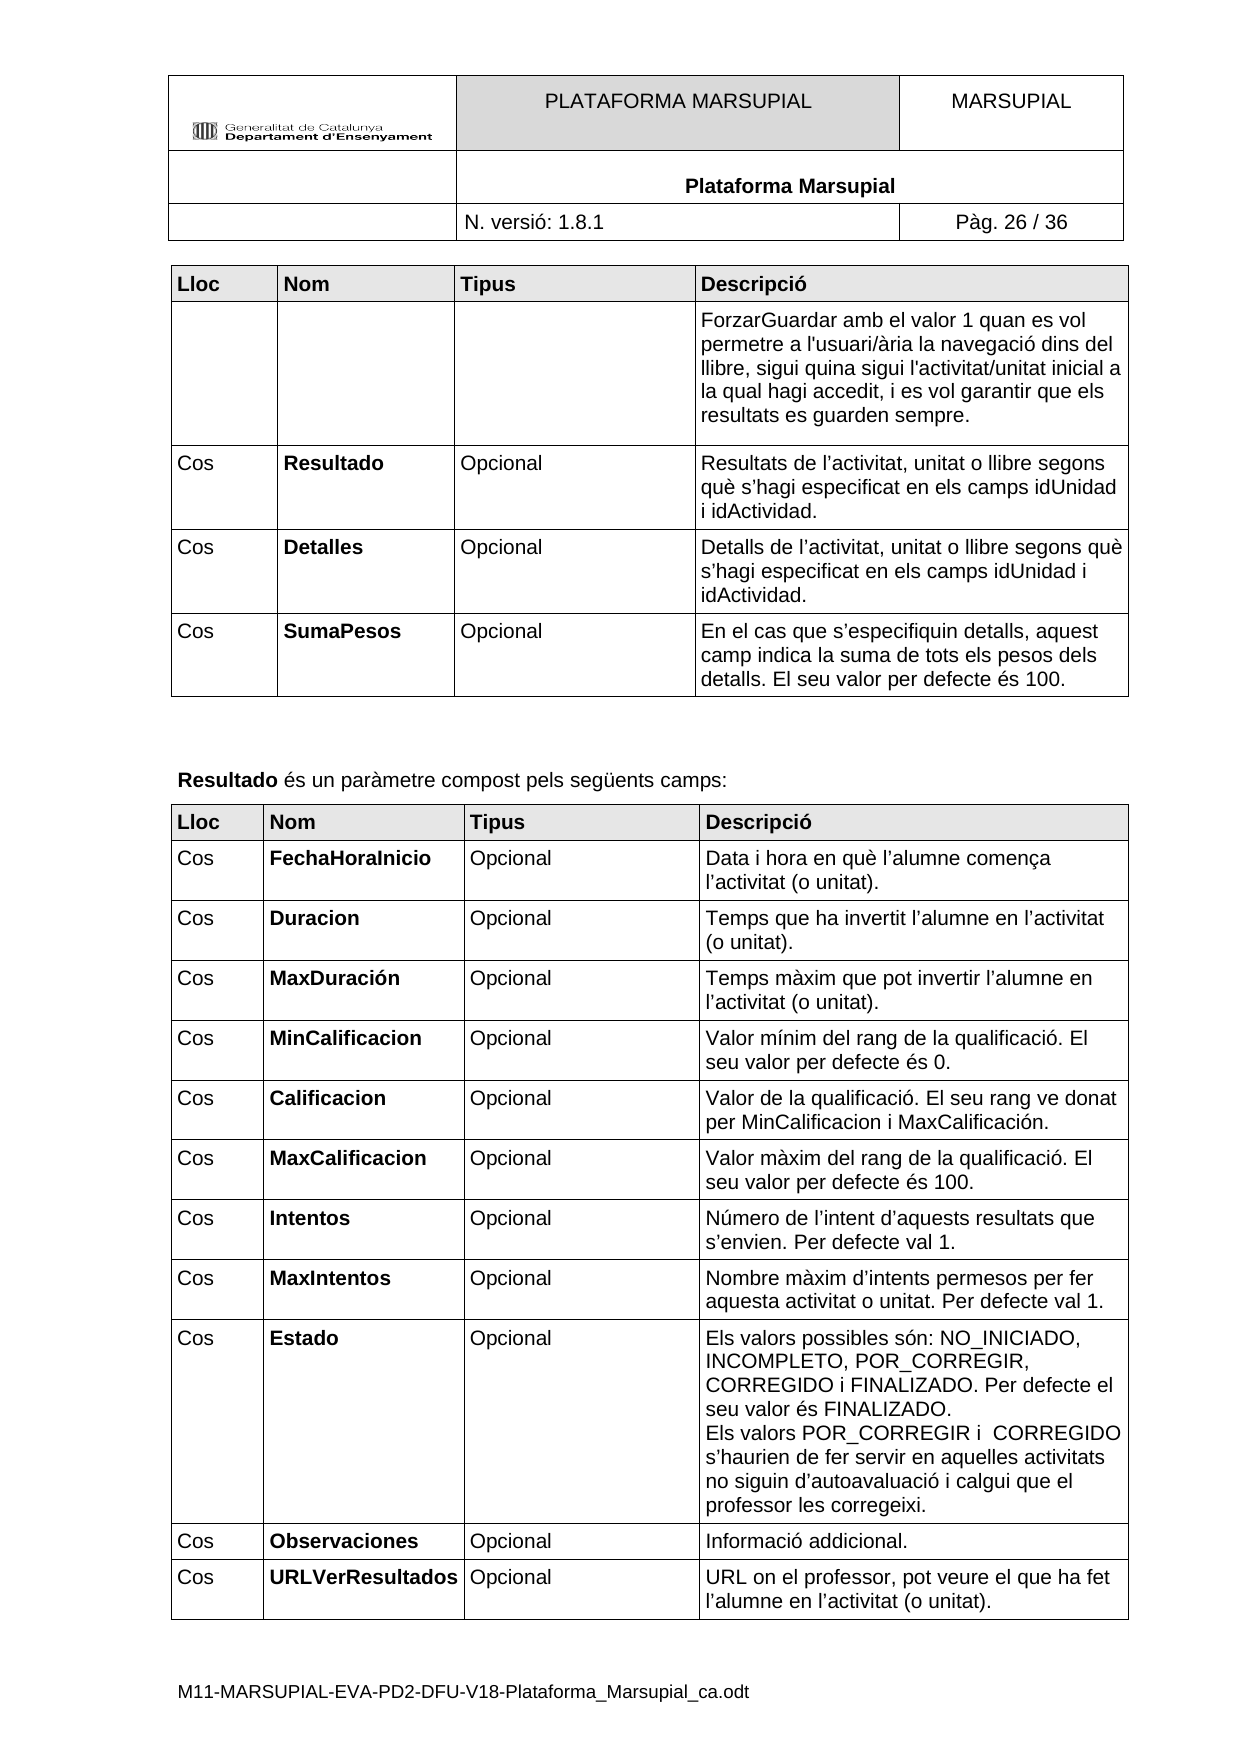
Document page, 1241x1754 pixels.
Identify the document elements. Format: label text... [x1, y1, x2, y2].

table_cell Cos [172, 1524, 263, 1559]
table_cell MaxIntentos [264, 1260, 464, 1319]
table_cell MaxDuración [264, 961, 464, 1019]
table_cell MinCalificacion [264, 1021, 464, 1079]
table_cell MaxCalificacion [264, 1140, 464, 1199]
table_cell Opcional [465, 1140, 699, 1199]
table_cell Resultado [278, 446, 454, 528]
table_cell Observaciones [264, 1524, 464, 1559]
table_cell [455, 302, 695, 445]
table_cell Data i hora en què l’alumne comença l’activitat (o unitat). [700, 841, 1128, 900]
table_cell Cos [172, 1260, 263, 1319]
table_cell Opcional [465, 841, 699, 900]
table_header Tipus [465, 805, 699, 840]
table_cell Opcional [465, 961, 699, 1019]
table_cell Opcional [465, 1320, 699, 1523]
table_header Descripció [700, 805, 1128, 840]
table_cell Opcional [455, 614, 695, 696]
table_cell Cos [172, 841, 263, 900]
table_cell Opcional [465, 901, 699, 960]
table_header Lloc [172, 266, 277, 301]
table_cell Els valors possibles són: NO_INICIADO, INCOMPLETO, POR_CORREGIR, CORREGIDO i FINALIZADO. Per defecte el seu valor és FINALIZADO. Els valors POR_CORREGIR i CORREGIDO s’haurien de fer servir en aquelles activitats no siguin d’autoavaluació i calgui que el professor les corregeixi. [700, 1320, 1128, 1523]
table_cell Valor de la qualificació. El seu rang ve donat per MinCalificacion i MaxCalificación. [700, 1081, 1128, 1139]
table_header Nom [278, 266, 454, 301]
table_cell Calificacion [264, 1081, 464, 1139]
text Resultado és un paràmetre compost pels següents camps: [177, 768, 1122, 792]
table_cell Cos [172, 1320, 263, 1523]
table_header Descripció [696, 266, 1128, 301]
table_cell FechaHoraInicio [264, 841, 464, 900]
table_cell Cos [172, 1021, 263, 1079]
table_header Lloc [172, 805, 263, 840]
table_cell Opcional [455, 530, 695, 612]
table_header Nom [264, 805, 464, 840]
table_cell Cos [172, 1200, 263, 1259]
table_cell Cos [172, 1081, 263, 1139]
table_cell Cos [172, 901, 263, 960]
table_cell Informació addicional. [700, 1524, 1128, 1559]
table_cell Valor mínim del rang de la qualificació. El seu valor per defecte és 0. [700, 1021, 1128, 1079]
table_header Tipus [455, 266, 695, 301]
table_cell Valor màxim del rang de la qualificació. El seu valor per defecte és 100. [700, 1140, 1128, 1199]
table_cell URL on el professor, pot veure el que ha fet l’alumne en l’activitat (o unitat). [700, 1560, 1128, 1618]
table_cell Número de l’intent d’aquests resultats que s’envien. Per defecte val 1. [700, 1200, 1128, 1259]
table_cell Temps que ha invertit l’alumne en l’activitat (o unitat). [700, 901, 1128, 960]
table_cell Opcional [455, 446, 695, 528]
table_cell Duracion [264, 901, 464, 960]
table_cell Opcional [465, 1200, 699, 1259]
table_cell Opcional [465, 1524, 699, 1559]
table_cell Intentos [264, 1200, 464, 1259]
table_cell Cos [172, 1560, 263, 1618]
table_cell Nombre màxim d’intents permesos per fer aquesta activitat o unitat. Per defecte val 1. [700, 1260, 1128, 1319]
table_cell SumaPesos [278, 614, 454, 696]
table_cell [278, 302, 454, 445]
table_cell Opcional [465, 1560, 699, 1618]
table_cell Resultats de l’activitat, unitat o llibre segons què s’hagi especificat en els camps idUnidad i idActividad. [696, 446, 1128, 528]
table_cell Temps màxim que pot invertir l’alumne en l’activitat (o unitat). [700, 961, 1128, 1019]
table_cell Detalls de l’activitat, unitat o llibre segons què s’hagi especificat en els camps idUnidad i idActividad. [696, 530, 1128, 612]
table_cell Cos [172, 614, 277, 696]
table_cell Estado [264, 1320, 464, 1523]
table_cell URLVerResultados [264, 1560, 464, 1618]
table_cell En el cas que s’especifiquin detalls, aquest camp indica la suma de tots els pesos dels detalls. El seu valor per defecte és 100. [696, 614, 1128, 696]
table_cell Detalles [278, 530, 454, 612]
table_cell Opcional [465, 1260, 699, 1319]
table_cell Opcional [465, 1021, 699, 1079]
table_cell Opcional [465, 1081, 699, 1139]
table_cell Cos [172, 446, 277, 528]
table_cell Cos [172, 1140, 263, 1199]
table_cell ForzarGuardar amb el valor 1 quan es vol permetre a l'usuari/ària la navegació dins del llibre, sigui quina sigui l'activitat/unitat inicial a la qual hagi accedit, i es vol garantir que els resultats es guarden sempre. [696, 302, 1128, 445]
table_cell [172, 302, 277, 445]
table_cell Cos [172, 961, 263, 1019]
table_cell Cos [172, 530, 277, 612]
